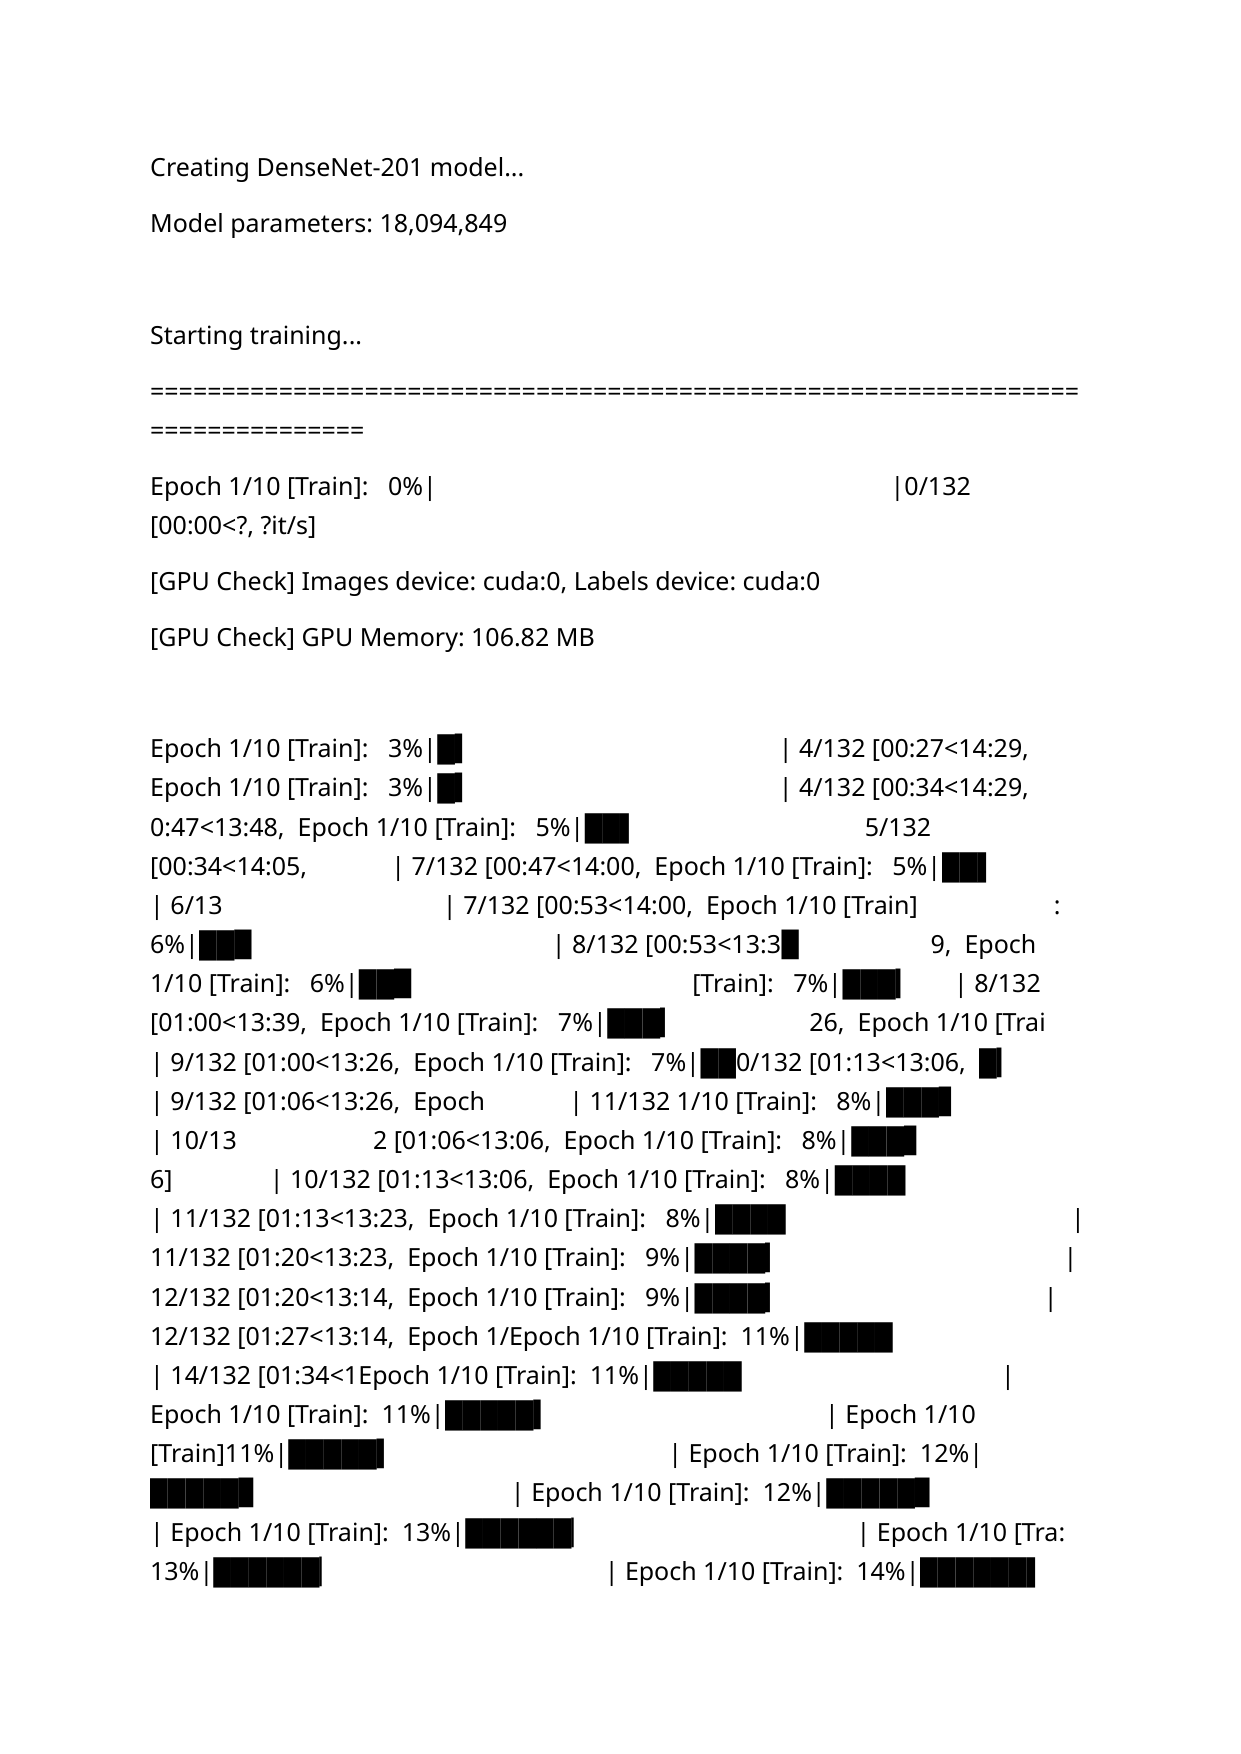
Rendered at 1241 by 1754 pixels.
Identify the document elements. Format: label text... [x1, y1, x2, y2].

text Epoch 1/10 [Train]: 0%| |0/132 [00:00<?, ?it/s] [150, 468, 1090, 542]
text Epoch 1/10 [Train]: 3%|█▍ | 4/132 [00:27<14:29, Epoch 1/10 [Train]: 3%|█▍ | 4/132 [00:34<14:29, 0:47<13:48, Epoch 1/10 [Train]: 5%|██▌ 5/132 [00:34<14:05, | 7/132 [00:47<14:00, Epoch 1/10 [Train]: 5%|██▌ | 6/13 | 7/132 [00:53<14:00, Epoch 1/10 [Train] : 6%|██▉ | 8/132 [00:53<13:3▉ 9, Epoch 1/10 [Train]: 6%|██▉ [Train]: 7%|███▎ | 8/132 [01:00<13:39, Epoch 1/10 [Train]: 7%|███▎ 26, Epoch 1/10 [Trai | 9/132 [01:00<13:26, Epoch 1/10 [Train]: 7%|██0/132 [01:13<13:06, █▎ | 9/132 [01:06<13:26, Epoch | 11/132 1/10 [Train]: 8%|███▋ | 10/13 2 [01:06<13:06, Epoch 1/10 [Train]: 8%|███▋ 6] | 10/132 [01:13<13:06, Epoch 1/10 [Train]: 8%|████ | 11/132 [01:13<13:23, Epoch 1/10 [Train]: 8%|████ | 11/132 [01:20<13:23, Epoch 1/10 [Train]: 9%|████▎ | 12/132 [01:20<13:14, Epoch 1/10 [Train]: 9%|████▎ | 12/132 [01:27<13:14, Epoch 1/Epoch 1/10 [Train]: 11%|█████ | 14/132 [01:34<1Epoch 1/10 [Train]: 11%|█████ | Epoch 1/10 [Train]: 11%|█████▍ | Epoch 1/10 [Train]11%|█████▍ | Epoch 1/10 [Train]: 12%|█████▊ | Epoch 1/10 [Train]: 12%|█████▊ | Epoch 1/10 [Train]: 13%|██████▏ | Epoch 1/10 [Tra: 13%|██████▏ | Epoch 1/10 [Train]: 14%|██████▌ [150, 731, 1090, 1587]
text [GPU Check] GPU Memory: 106.82 MB [150, 619, 1090, 653]
text Starting training... [150, 317, 1090, 352]
text Creating DenseNet-201 model... [150, 150, 1090, 184]
text Model parameters: 18,094,849 [150, 206, 1090, 240]
text [GPU Check] Images device: cuda:0, Labels device: cuda:0 [150, 563, 1090, 597]
text ================================================================================ [150, 373, 1090, 447]
